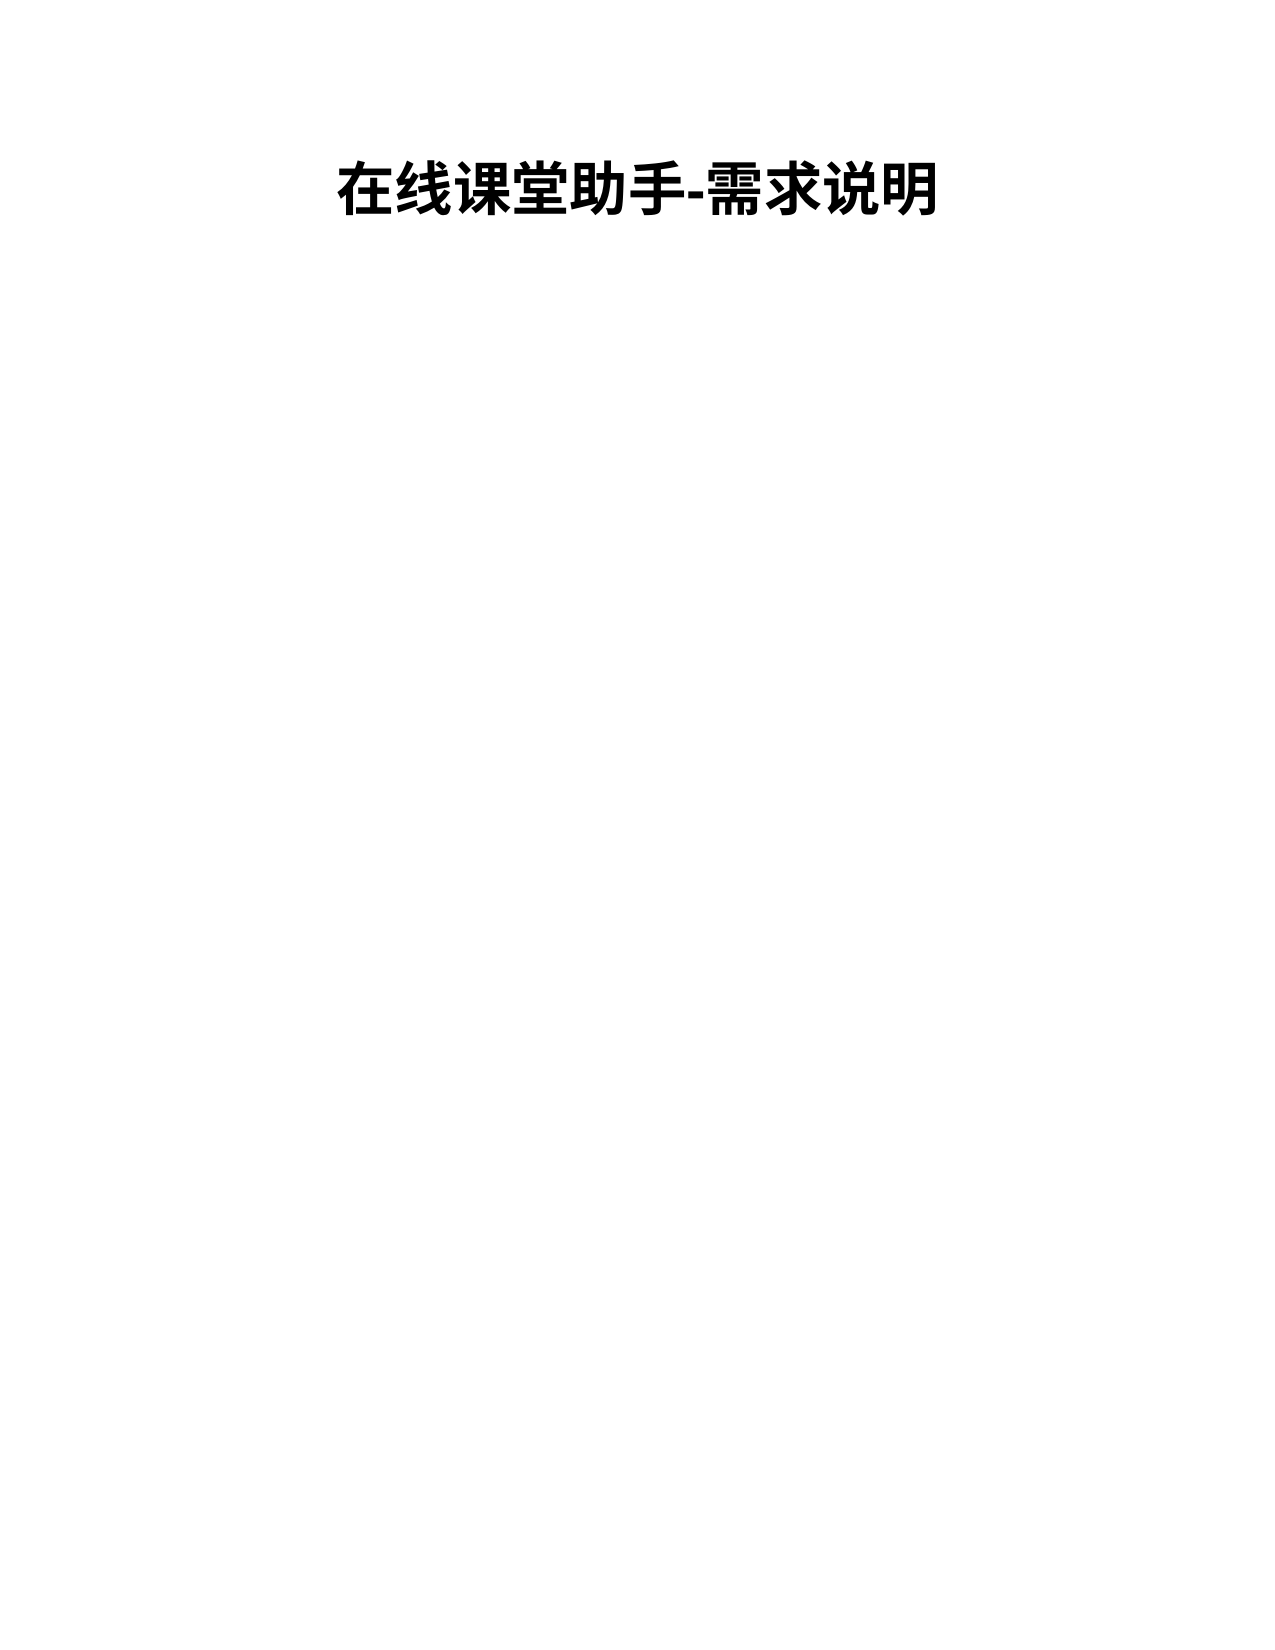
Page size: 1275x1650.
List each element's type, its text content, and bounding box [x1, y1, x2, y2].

title 在线课堂助手-需求说明 [118, 143, 1157, 228]
